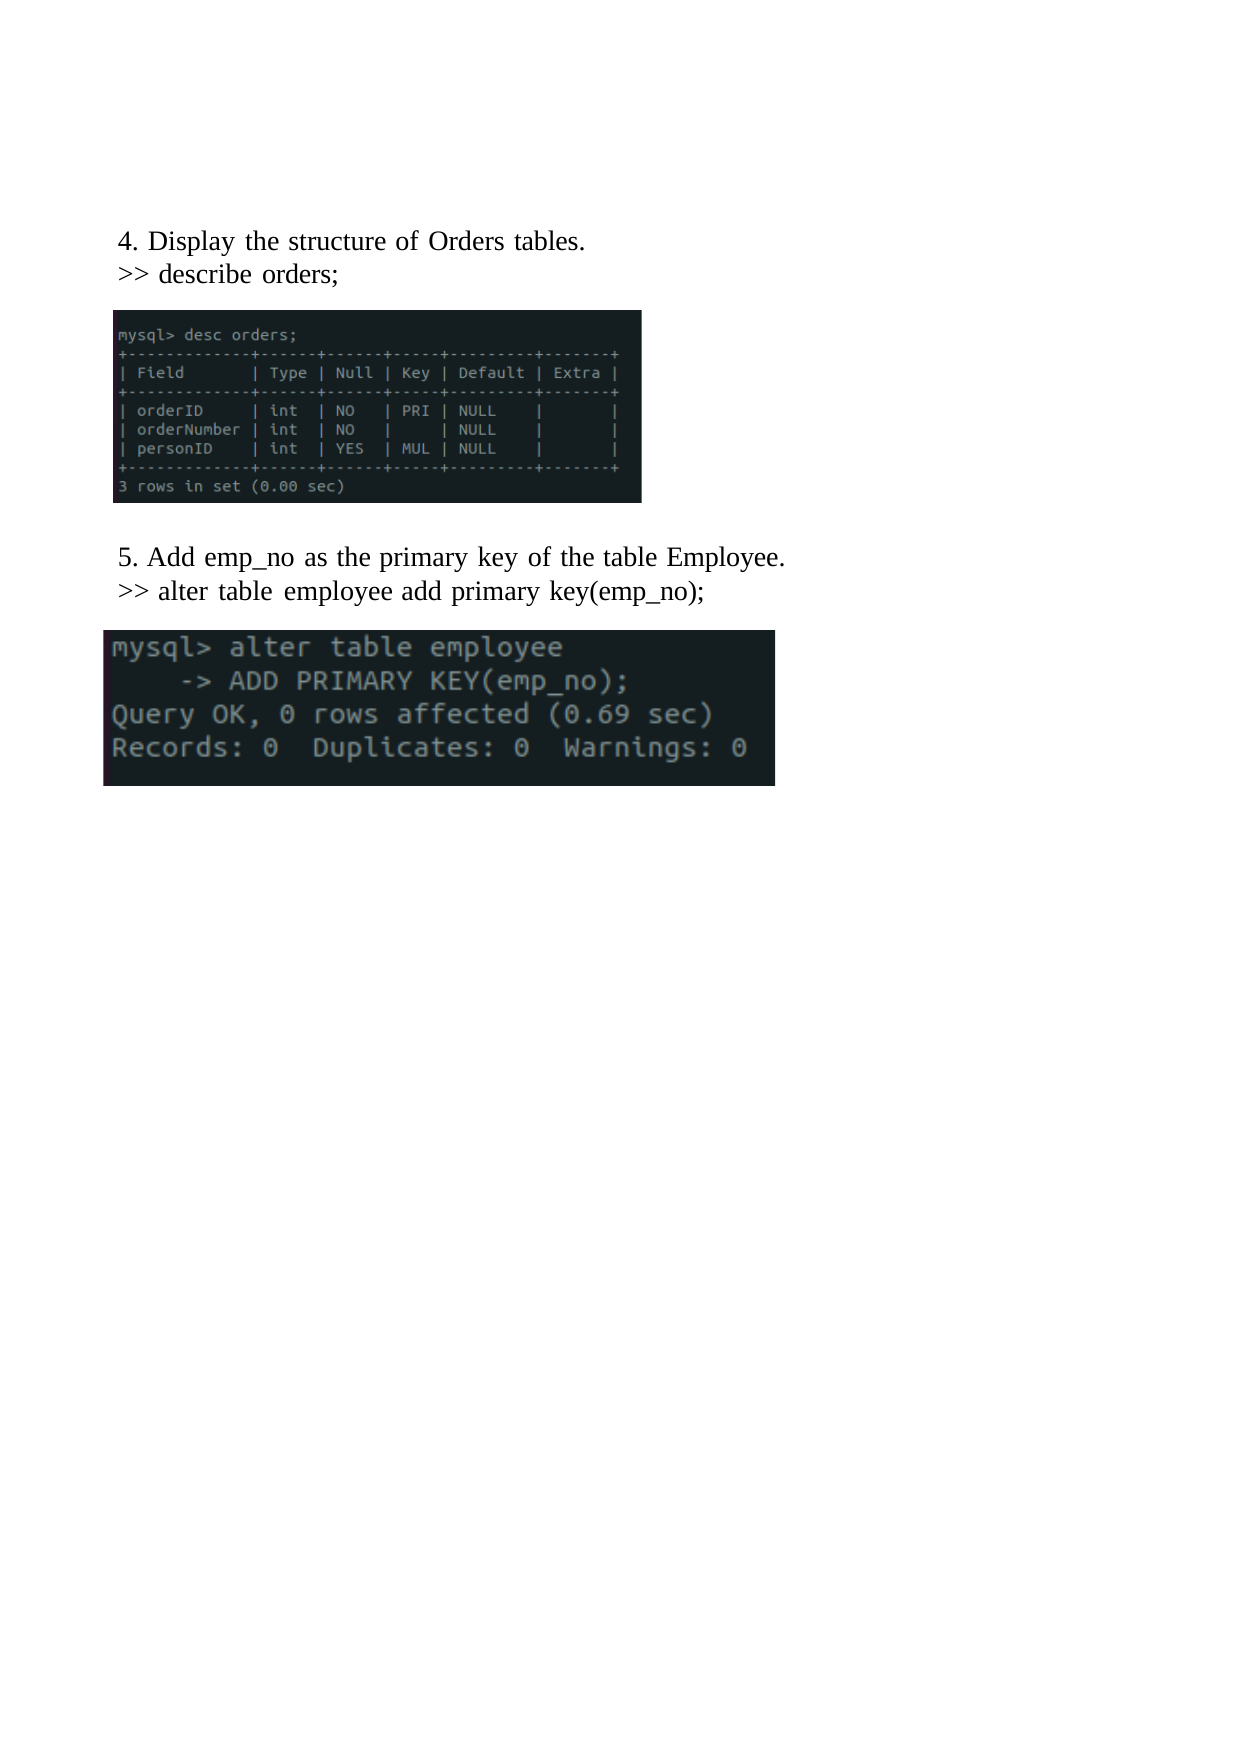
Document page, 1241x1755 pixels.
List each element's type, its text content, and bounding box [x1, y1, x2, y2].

list Add emp_no as the primary key of the table Employee. [118, 541, 1137, 573]
text >> describe orders; [118, 258, 1137, 290]
list Display the structure of Orders tables. [118, 224, 1137, 256]
text >> alter table employee add primary key(emp_no); [118, 574, 1137, 607]
